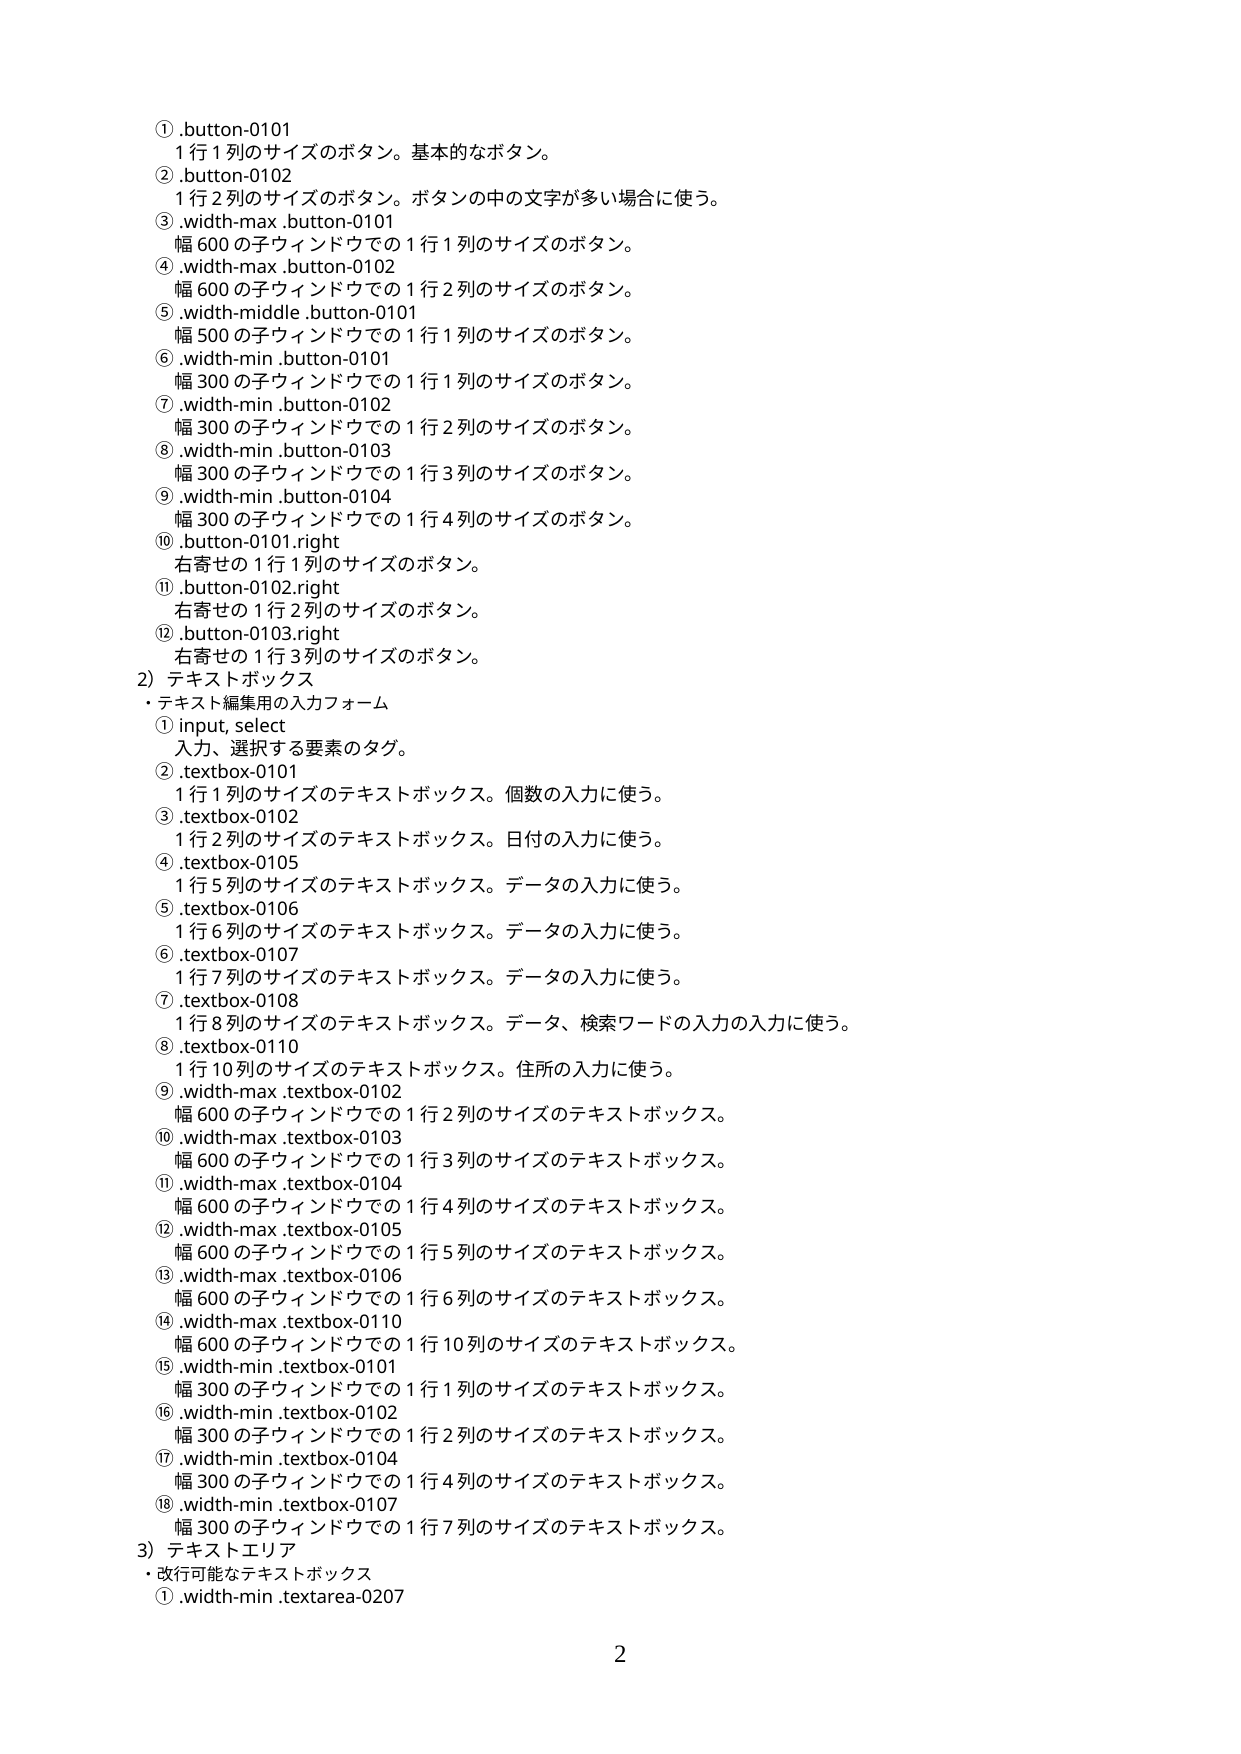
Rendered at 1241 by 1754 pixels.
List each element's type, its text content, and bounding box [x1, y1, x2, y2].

text ⑦ .textbox-0108 [118, 989, 1122, 1012]
text ⑬ .width-max .textbox-0106 [118, 1264, 1122, 1287]
text ① input, select [118, 714, 1122, 737]
text 1行7列のサイズのテキストボックス。データの入力に使う。 [118, 966, 1122, 989]
text 幅300の子ウィンドウでの1行2列のサイズのテキストボックス。 [118, 1424, 1122, 1447]
text ⑤ .textbox-0106 [118, 897, 1122, 920]
text ⑫ .button-0103.right [118, 622, 1122, 645]
text ⑮ .width-min .textbox-0101 [118, 1356, 1122, 1378]
text ⑩ .width-max .textbox-0103 [118, 1126, 1122, 1149]
text 幅300の子ウィンドウでの1行2列のサイズのボタン。 [118, 416, 1122, 439]
text 幅300の子ウィンドウでの1行4列のサイズのボタン。 [118, 508, 1122, 531]
text 1行2列のサイズのボタン。ボタンの中の文字が多い場合に使う。 [118, 187, 1122, 210]
text ⑧ .width-min .button-0103 [118, 439, 1122, 462]
text 3）テキストエリア [118, 1539, 1122, 1562]
text 右寄せの1行1列のサイズのボタン。 [118, 553, 1122, 576]
text ③ .width-max .button-0101 [118, 210, 1122, 233]
text 幅600の子ウィンドウでの1行1列のサイズのボタン。 [118, 233, 1122, 256]
text 幅300の子ウィンドウでの1行1列のサイズのテキストボックス。 [118, 1378, 1122, 1401]
text 1行6列のサイズのテキストボックス。データの入力に使う。 [118, 920, 1122, 943]
text 入力、選択する要素のタグ。 [118, 737, 1122, 760]
text 1行8列のサイズのテキストボックス。データ、検索ワードの入力の入力に使う。 [118, 1012, 1122, 1035]
text 幅600の子ウィンドウでの1行2列のサイズのテキストボックス。 [118, 1103, 1122, 1126]
text 幅500の子ウィンドウでの1行1列のサイズのボタン。 [118, 324, 1122, 347]
text ① .width-min .textarea-0207 [118, 1585, 1122, 1608]
text ⑩ .button-0101.right [118, 531, 1122, 553]
text 右寄せの1行2列のサイズのボタン。 [118, 599, 1122, 622]
text ③ .textbox-0102 [118, 806, 1122, 828]
text 1行2列のサイズのテキストボックス。日付の入力に使う。 [118, 828, 1122, 851]
text ⑧ .textbox-0110 [118, 1035, 1122, 1058]
text ⑰ .width-min .textbox-0104 [118, 1447, 1122, 1470]
text 幅300の子ウィンドウでの1行4列のサイズのテキストボックス。 [118, 1470, 1122, 1493]
text 幅600の子ウィンドウでの1行6列のサイズのテキストボックス。 [118, 1287, 1122, 1310]
text ② .button-0102 [118, 164, 1122, 187]
text ⑫ .width-max .textbox-0105 [118, 1218, 1122, 1241]
text 1行10列のサイズのテキストボックス。住所の入力に使う。 [118, 1058, 1122, 1081]
text ⑨ .width-max .textbox-0102 [118, 1081, 1122, 1103]
text ⑪ .button-0102.right [118, 576, 1122, 599]
text 幅600の子ウィンドウでの1行2列のサイズのボタン。 [118, 278, 1122, 301]
text 幅300の子ウィンドウでの1行7列のサイズのテキストボックス。 [118, 1516, 1122, 1539]
text ⑱ .width-min .textbox-0107 [118, 1493, 1122, 1516]
text ⑥ .textbox-0107 [118, 943, 1122, 966]
text ⑨ .width-min .button-0104 [118, 485, 1122, 508]
text ① .button-0101 [118, 118, 1122, 141]
text ⑯ .width-min .textbox-0102 [118, 1401, 1122, 1424]
text ⑪ .width-max .textbox-0104 [118, 1172, 1122, 1195]
text 幅600の子ウィンドウでの1行10列のサイズのテキストボックス。 [118, 1333, 1122, 1356]
text ⑦ .width-min .button-0102 [118, 393, 1122, 416]
text 右寄せの1行3列のサイズのボタン。 [118, 645, 1122, 668]
text 1行1列のサイズのボタン。基本的なボタン。 [118, 141, 1122, 164]
text ⑤ .width-middle .button-0101 [118, 301, 1122, 324]
text 幅300の子ウィンドウでの1行1列のサイズのボタン。 [118, 370, 1122, 393]
text ・改行可能なテキストボックス [140, 1562, 1122, 1585]
text 1行5列のサイズのテキストボックス。データの入力に使う。 [118, 874, 1122, 897]
text 幅600の子ウィンドウでの1行3列のサイズのテキストボックス。 [118, 1149, 1122, 1172]
text 幅600の子ウィンドウでの1行4列のサイズのテキストボックス。 [118, 1195, 1122, 1218]
text ④ .textbox-0105 [118, 851, 1122, 874]
text 1行1列のサイズのテキストボックス。個数の入力に使う。 [118, 783, 1122, 806]
text ⑭ .width-max .textbox-0110 [118, 1310, 1122, 1333]
text ⑥ .width-min .button-0101 [118, 347, 1122, 370]
text 2）テキストボックス [118, 668, 1122, 691]
text 幅600の子ウィンドウでの1行5列のサイズのテキストボックス。 [118, 1241, 1122, 1264]
text ② .textbox-0101 [118, 760, 1122, 783]
text ④ .width-max .button-0102 [118, 256, 1122, 278]
text ・テキスト編集用の入力フォーム [140, 691, 1122, 714]
text 幅300の子ウィンドウでの1行3列のサイズのボタン。 [118, 462, 1122, 485]
